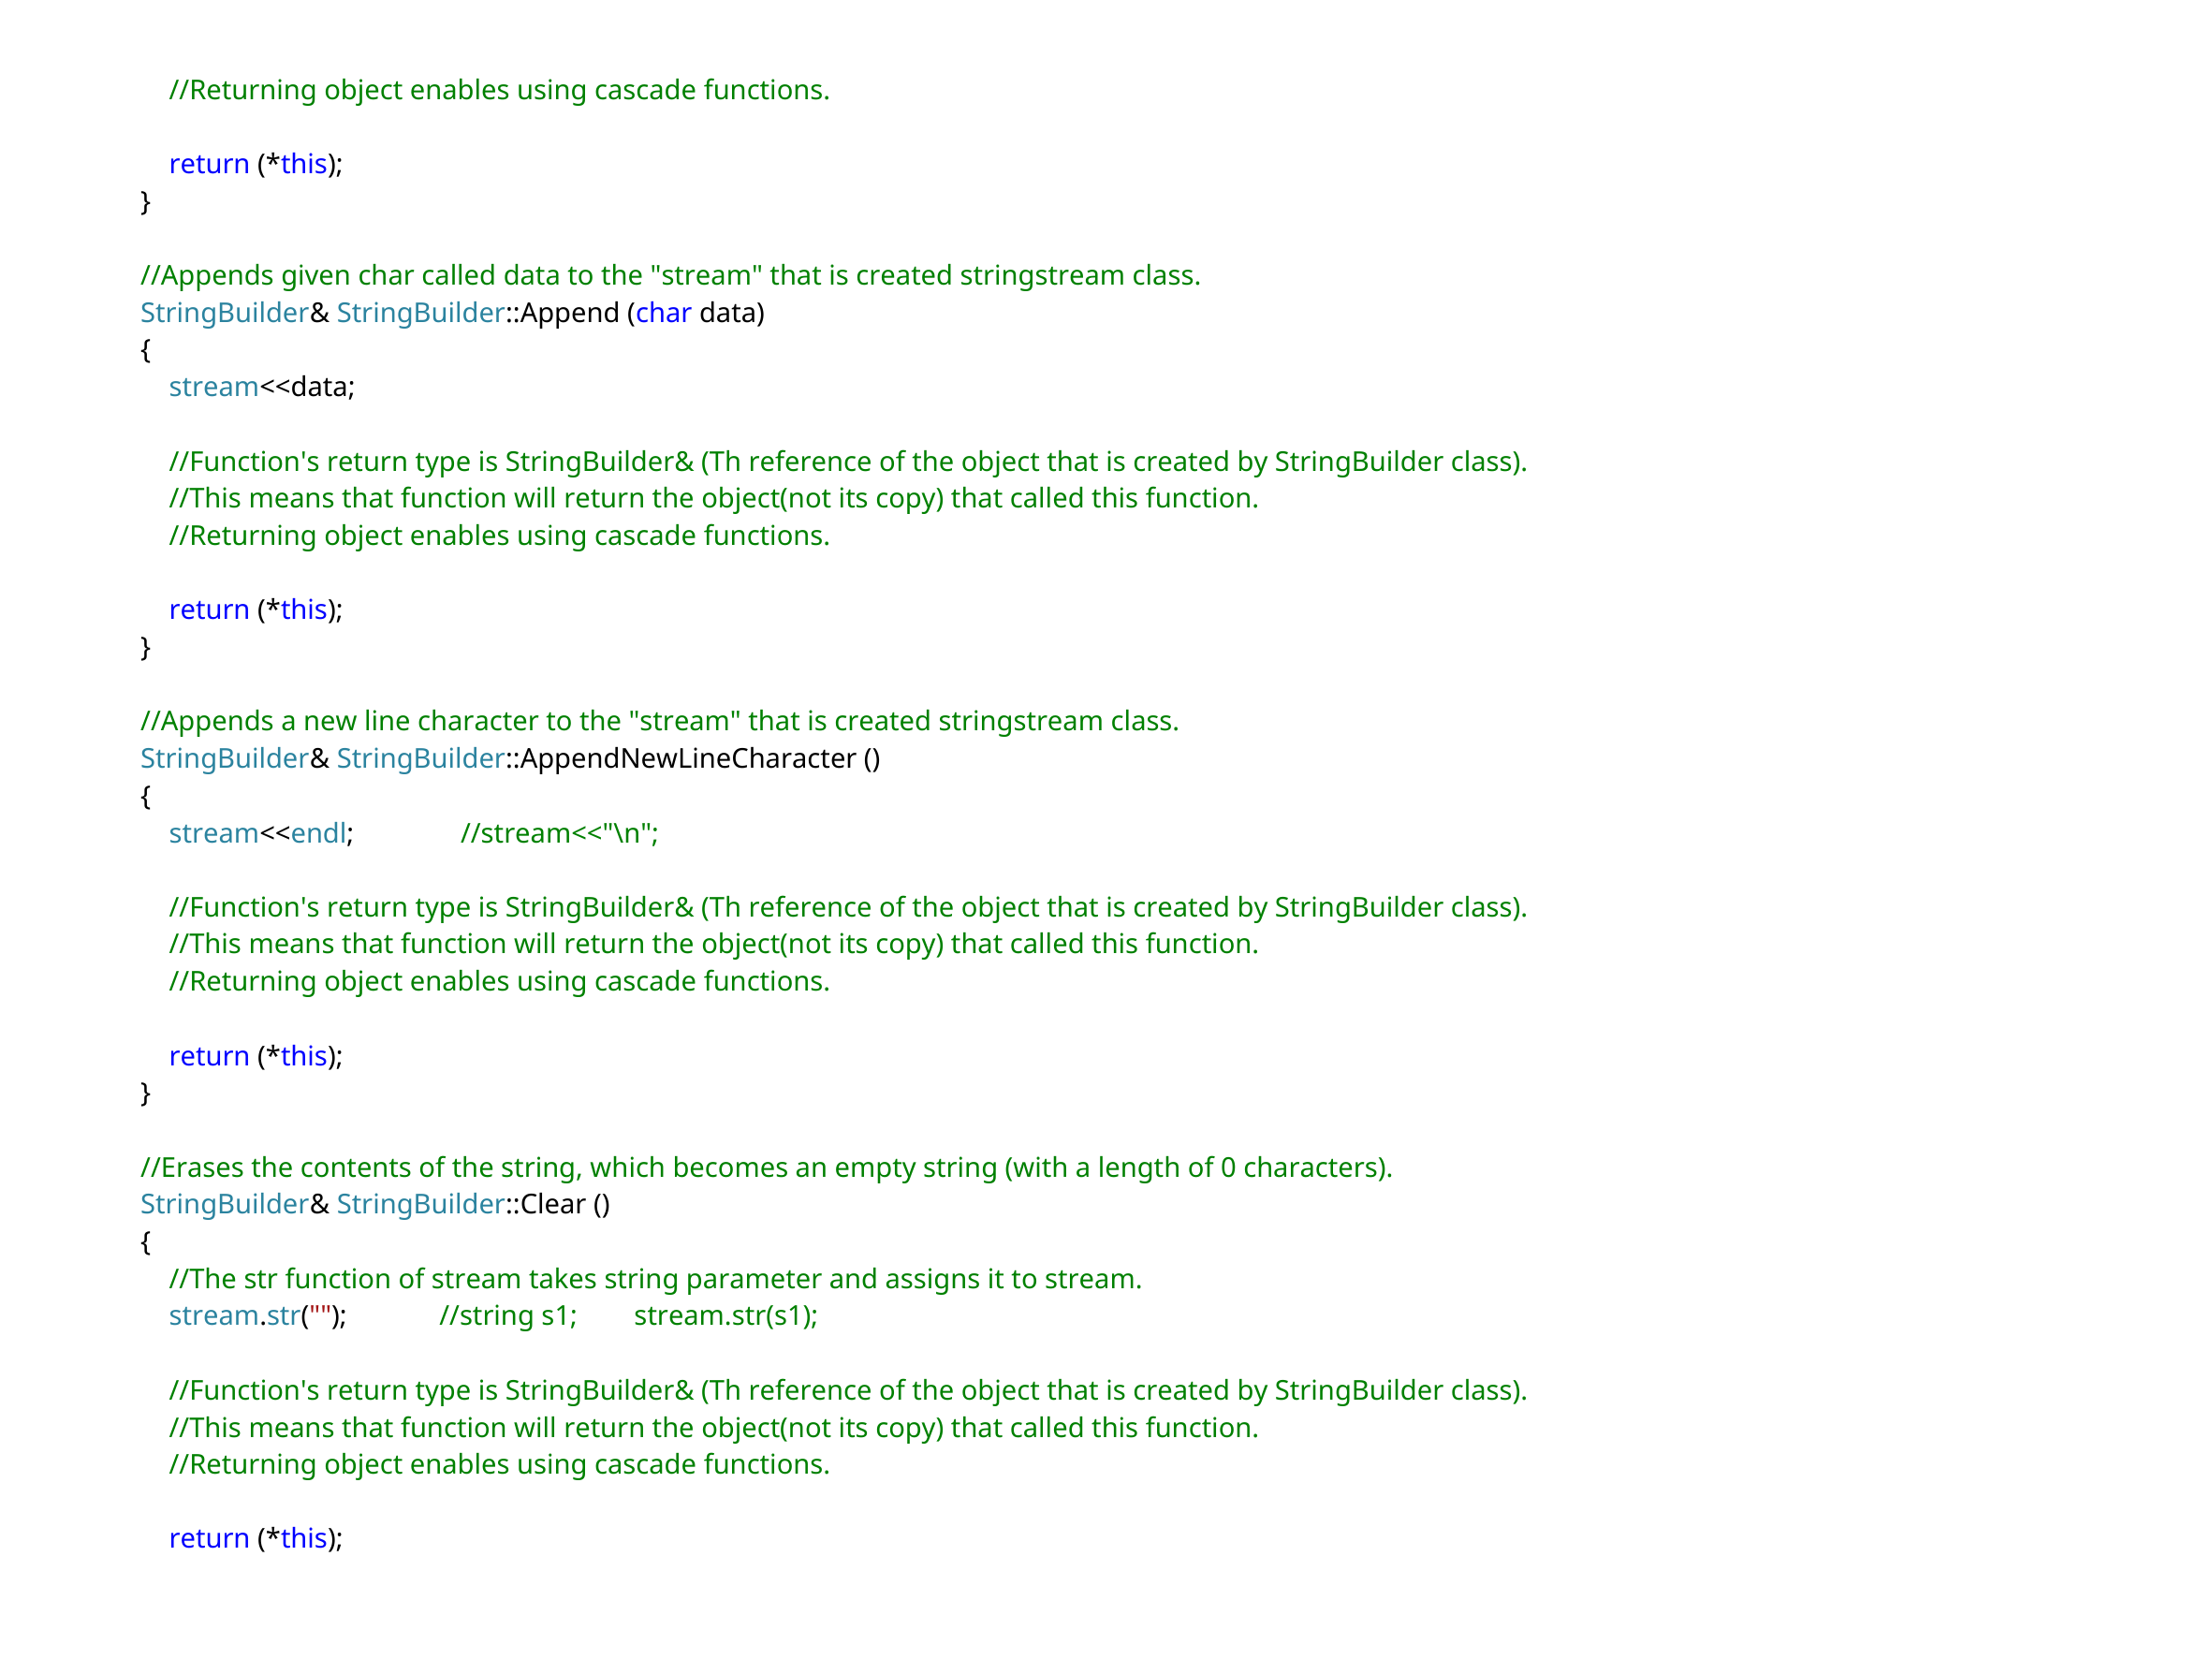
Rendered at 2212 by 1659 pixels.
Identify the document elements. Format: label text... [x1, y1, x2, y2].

text stream.str(""); //string s1; stream.str(s1); [140, 1297, 2071, 1333]
text //This means that function will return the object(not its copy) that called this function. [140, 925, 2071, 962]
text return (*this); [140, 1036, 2071, 1074]
text return (*this); [140, 144, 2071, 182]
text //This means that function will return the object(not its copy) that called this function. [140, 1408, 2071, 1445]
text } [140, 182, 2071, 219]
text //Returning object enables using cascade functions. [140, 70, 2071, 108]
text //Erases the contents of the string, which becomes an empty string (with a length of 0 characters). [140, 1148, 2071, 1185]
text stream<<endl; //stream<<"\n"; [140, 814, 2071, 850]
text //Function's return type is StringBuilder& (Th reference of the object that is created by StringBuilder class). [140, 1371, 2071, 1408]
text StringBuilder& StringBuilder::Append (char data) [140, 293, 2071, 330]
text //Function's return type is StringBuilder& (Th reference of the object that is created by StringBuilder class). [140, 888, 2071, 925]
text //The str function of stream takes string parameter and assigns it to stream. [140, 1259, 2071, 1297]
text } [140, 1074, 2071, 1110]
text return (*this); [140, 591, 2071, 627]
text stream<<data; [140, 367, 2071, 404]
text { [140, 776, 2071, 814]
text //Returning object enables using cascade functions. [140, 516, 2071, 553]
text { [140, 1222, 2071, 1259]
text //Appends a new line character to the "stream" that is created stringstream class. [140, 702, 2071, 739]
text //Returning object enables using cascade functions. [140, 962, 2071, 999]
text //Function's return type is StringBuilder& (Th reference of the object that is created by StringBuilder class). [140, 442, 2071, 479]
text //This means that function will return the object(not its copy) that called this function. [140, 479, 2071, 516]
text //Returning object enables using cascade functions. [140, 1445, 2071, 1482]
text } [140, 627, 2071, 665]
text //Appends given char called data to the "stream" that is created stringstream class. [140, 256, 2071, 293]
text { [140, 330, 2071, 367]
text StringBuilder& StringBuilder::AppendNewLineCharacter () [140, 739, 2071, 776]
text return (*this); [140, 1520, 2071, 1556]
text StringBuilder& StringBuilder::Clear () [140, 1185, 2071, 1222]
